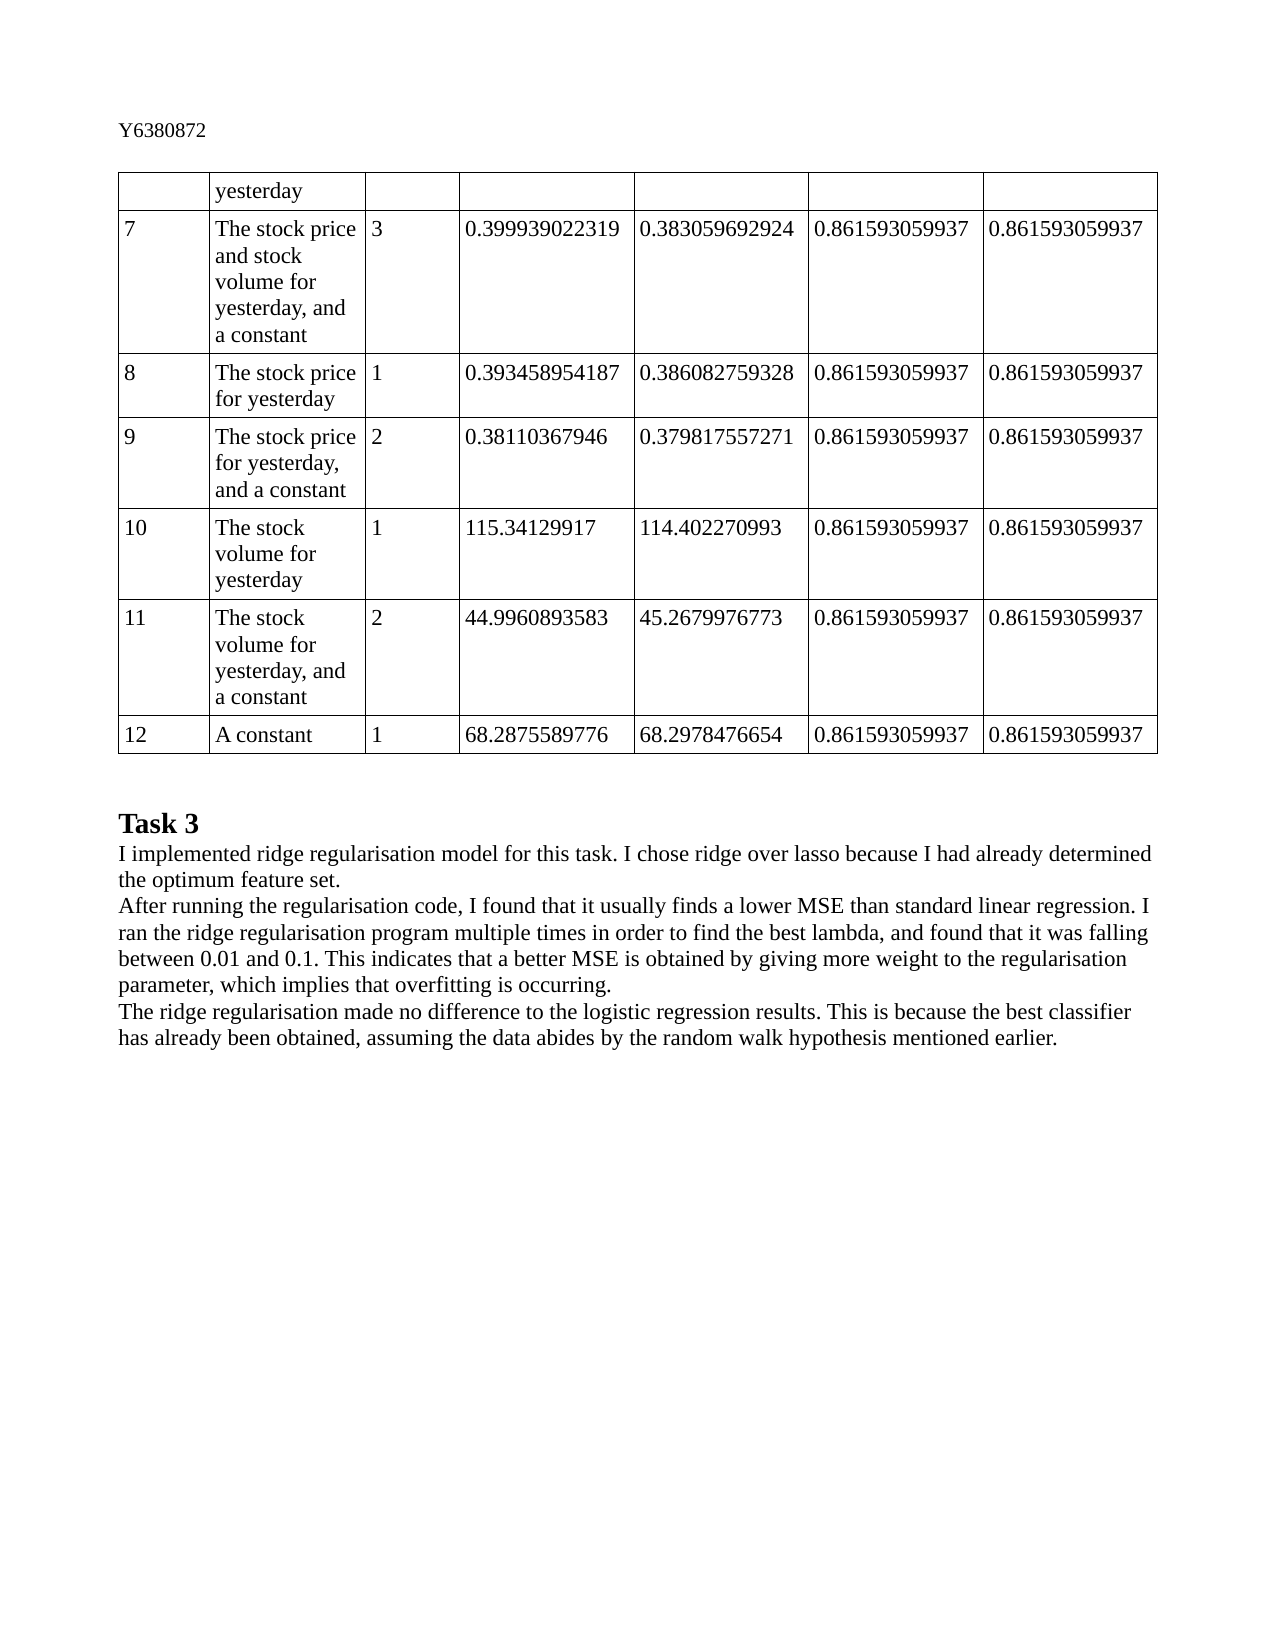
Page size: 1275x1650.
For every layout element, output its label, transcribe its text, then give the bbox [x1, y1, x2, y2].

table_cell 1 [366, 509, 459, 598]
table_cell 0.861593059937 [809, 600, 983, 715]
table_cell The stock volume for yesterday, and a constant [210, 600, 365, 715]
table_cell 11 [119, 600, 209, 715]
table_cell 68.2875589776 [460, 716, 634, 753]
table_cell 0.861593059937 [984, 716, 1157, 753]
table_cell A constant [210, 716, 365, 753]
text Task 3 [118, 806, 1157, 840]
table_cell [984, 173, 1157, 209]
table_cell 0.861593059937 [809, 509, 983, 598]
table_cell 0.861593059937 [809, 418, 983, 508]
table_cell 1 [366, 354, 459, 417]
table_cell 9 [119, 418, 209, 508]
table_cell 44.9960893583 [460, 600, 634, 715]
table_cell 0.393458954187 [460, 354, 634, 417]
table_cell 68.2978476654 [635, 716, 808, 753]
table_cell 10 [119, 509, 209, 598]
table_cell 2 [366, 600, 459, 715]
table_cell 0.861593059937 [809, 716, 983, 753]
table_cell 0.861593059937 [984, 418, 1157, 508]
table_cell 8 [119, 354, 209, 417]
table_cell [366, 173, 459, 209]
table_cell 0.861593059937 [984, 354, 1157, 417]
table_cell 0.386082759328 [635, 354, 808, 417]
table_cell The stock volume for yesterday [210, 509, 365, 598]
table_cell The stock price and stock volume for yesterday, and a constant [210, 211, 365, 353]
table_cell 0.861593059937 [984, 211, 1157, 353]
table_cell 45.2679976773 [635, 600, 808, 715]
table_cell 0.861593059937 [984, 600, 1157, 715]
table_cell 0.861593059937 [984, 509, 1157, 598]
table_cell The stock price for yesterday, and a constant [210, 418, 365, 508]
table_cell 114.402270993 [635, 509, 808, 598]
table_cell 115.34129917 [460, 509, 634, 598]
table_cell 0.379817557271 [635, 418, 808, 508]
text The ridge regularisation made no difference to the logistic regression results. This is because the best classifier has already been obtained, assuming the data abides by the random walk hypothesis mentioned earlier. [118, 998, 1157, 1051]
table_cell [635, 173, 808, 209]
table_cell [119, 173, 209, 209]
table_cell 1 [366, 716, 459, 753]
table_cell The stock price for yesterday [210, 354, 365, 417]
table_cell 3 [366, 211, 459, 353]
table_cell 7 [119, 211, 209, 353]
text I implemented ridge regularisation model for this task. I chose ridge over lasso because I had already determined the optimum feature set. [118, 840, 1157, 892]
table_cell 0.861593059937 [809, 211, 983, 353]
table_cell [460, 173, 634, 209]
table_cell 0.399939022319 [460, 211, 634, 353]
table_cell yesterday [210, 173, 365, 209]
text After running the regularisation code, I found that it usually finds a lower MSE than standard linear regression. I ran the ridge regularisation program multiple times in order to find the best lambda, and found that it was falling between 0.01 and 0.1. This indicates that a better MSE is obtained by giving more weight to the regularisation parameter, which implies that overfitting is occurring. [118, 892, 1157, 998]
table_cell 0.38110367946 [460, 418, 634, 508]
table_cell 12 [119, 716, 209, 753]
table_cell 0.861593059937 [809, 354, 983, 417]
table_cell [809, 173, 983, 209]
table_cell 2 [366, 418, 459, 508]
table_cell 0.383059692924 [635, 211, 808, 353]
